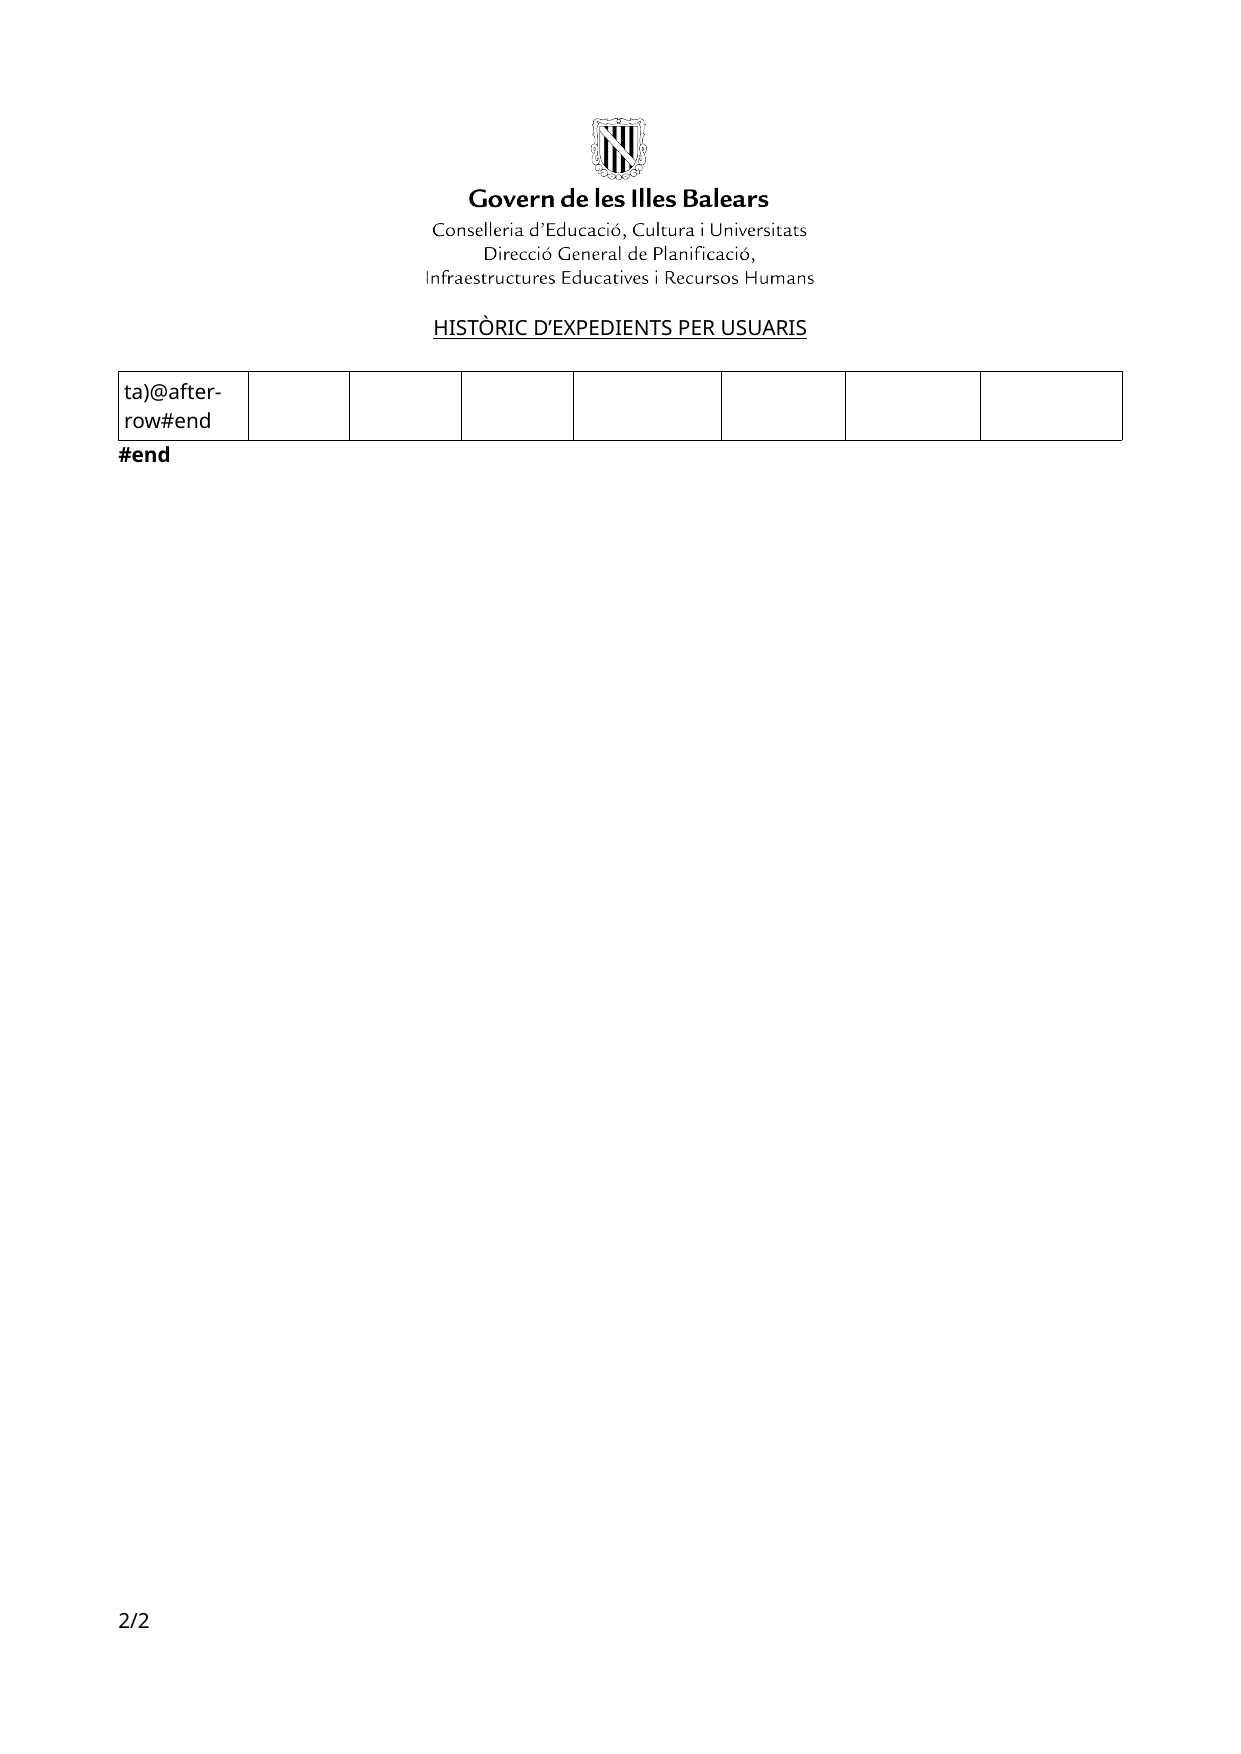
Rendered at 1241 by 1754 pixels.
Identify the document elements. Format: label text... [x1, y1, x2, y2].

table_cell [722, 372, 845, 440]
text #end [118, 441, 1122, 468]
table_cell [846, 372, 980, 440]
table_cell [462, 372, 573, 440]
table_cell [574, 372, 721, 440]
table_cell [350, 372, 461, 440]
table_cell ta)@after-row#end [119, 372, 248, 440]
table_cell [981, 372, 1122, 440]
table_cell [249, 372, 349, 440]
picture [426, 118, 814, 284]
